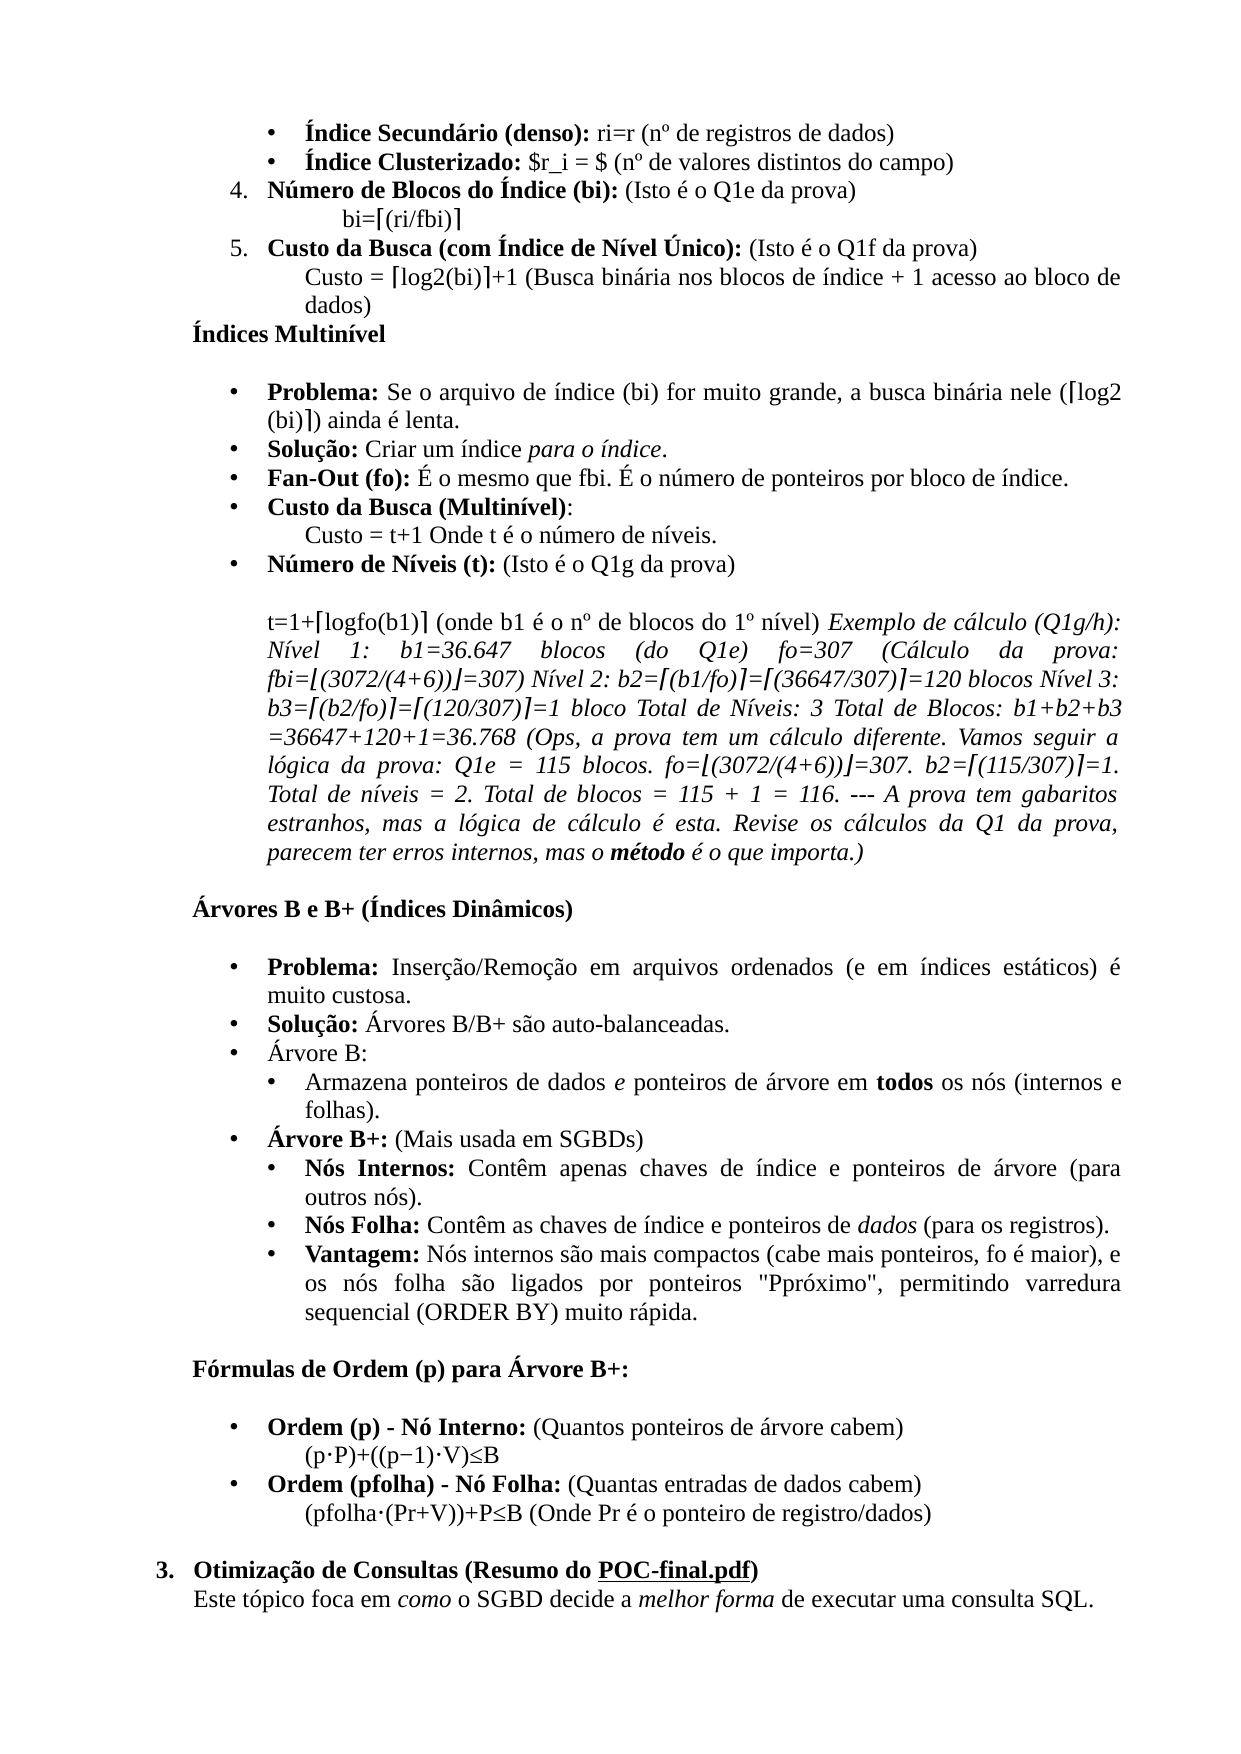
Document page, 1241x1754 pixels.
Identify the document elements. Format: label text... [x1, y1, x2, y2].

list Vantagem: Nós internos são mais compactos (cabe mais ponteiros, fo é maior), e os nós folha são ligados por ponteiros "Ppróximo", permitindo varredura sequencial (ORDER BY) muito rápida. [267, 1239, 1122, 1326]
list Nós Folha: Contêm as chaves de índice e ponteiros de dados (para os registros). [267, 1211, 1122, 1239]
list Árvore B+: (Mais usada em SGBDs) [229, 1124, 1122, 1153]
list Índice Clusterizado: $r_i = $ (nº de valores distintos do campo) [267, 147, 1122, 176]
list Solução: Árvores B/B+ são auto-balanceadas. [229, 1009, 1122, 1038]
list Custo da Busca (com Índice de Nível Único): (Isto é o Q1f da prova) [229, 233, 1122, 262]
text Árvores B e B+ (Índices Dinâmicos) [192, 894, 1122, 923]
list t=1+⌈logfo​(b1​)⌉ (onde b1​ é o nº de blocos do 1º nível) Exemplo de cálculo (Q1g/h): Nível 1: b1​=36.647 blocos (do Q1e) fo=307 (Cálculo da prova: fbi​=⌊(3072/(4+6))⌋=307) Nível 2: b2​=⌈(b1​/fo)⌉=⌈(36647/307)⌉=120 blocos Nível 3: b3​=⌈(b2​/fo)⌉=⌈(120/307)⌉=1 bloco Total de Níveis: 3 Total de Blocos: b1​+b2​+b3​=36647+120+1=36.768 (Ops, a prova tem um cálculo diferente. Vamos seguir a lógica da prova: Q1e = 115 blocos. fo=⌊(3072/(4+6))⌋=307. b2​=⌈(115/307)⌉=1. Total de níveis = 2. Total de blocos = 115 + 1 = 116. --- A prova tem gabaritos estranhos, mas a lógica de cálculo é esta. Revise os cálculos da Q1 da prova, parecem ter erros internos, mas o método é o que importa.) [229, 607, 1122, 866]
list Ordem (pfolha​) - Nó Folha: (Quantas entradas de dados cabem) [229, 1469, 1122, 1498]
text Índices Multinível [192, 319, 1122, 348]
list Fan-Out (fo): É o mesmo que fbi​. É o número de ponteiros por bloco de índice. [229, 463, 1122, 492]
list bi​=⌈(ri​/fbi​)⌉ [304, 204, 1122, 233]
text Fórmulas de Ordem (p) para Árvore B+: [192, 1354, 1122, 1383]
list Número de Níveis (t): (Isto é o Q1g da prova) [229, 549, 1122, 578]
list Problema: Se o arquivo de índice (bi​) for muito grande, a busca binária nele (⌈log2​(bi​)⌉) ainda é lenta. [229, 377, 1122, 434]
list Otimização de Consultas (Resumo do POC-final.pdf) [156, 1556, 1122, 1584]
list Problema: Inserção/Remoção em arquivos ordenados (e em índices estáticos) é muito custosa. [229, 952, 1122, 1009]
list Custo = t+1 Onde t é o número de níveis. [267, 521, 1122, 549]
list Solução: Criar um índice para o índice. [229, 434, 1122, 463]
list (p⋅P)+((p−1)⋅V)≤B [267, 1441, 1122, 1469]
list Índice Secundário (denso): ri​=r (nº de registros de dados) [267, 118, 1122, 147]
list Número de Blocos do Índice (bi​): (Isto é o Q1e da prova) [229, 176, 1122, 204]
list Custo da Busca (Multinível): [229, 492, 1122, 521]
list Armazena ponteiros de dados e ponteiros de árvore em todos os nós (internos e folhas). [267, 1067, 1122, 1124]
list Custo = ⌈log2​(bi​)⌉+1 (Busca binária nos blocos de índice + 1 acesso ao bloco de dados) [267, 262, 1122, 319]
list Árvore B: [229, 1038, 1122, 1067]
list (pfolha​⋅(Pr+V))+P≤B (Onde Pr é o ponteiro de registro/dados) [267, 1498, 1122, 1527]
list Ordem (p) - Nó Interno: (Quantos ponteiros de árvore cabem) [229, 1412, 1122, 1441]
list Este tópico foca em como o SGBD decide a melhor forma de executar uma consulta SQL. [156, 1584, 1122, 1613]
list Nós Internos: Contêm apenas chaves de índice e ponteiros de árvore (para outros nós). [267, 1153, 1122, 1211]
